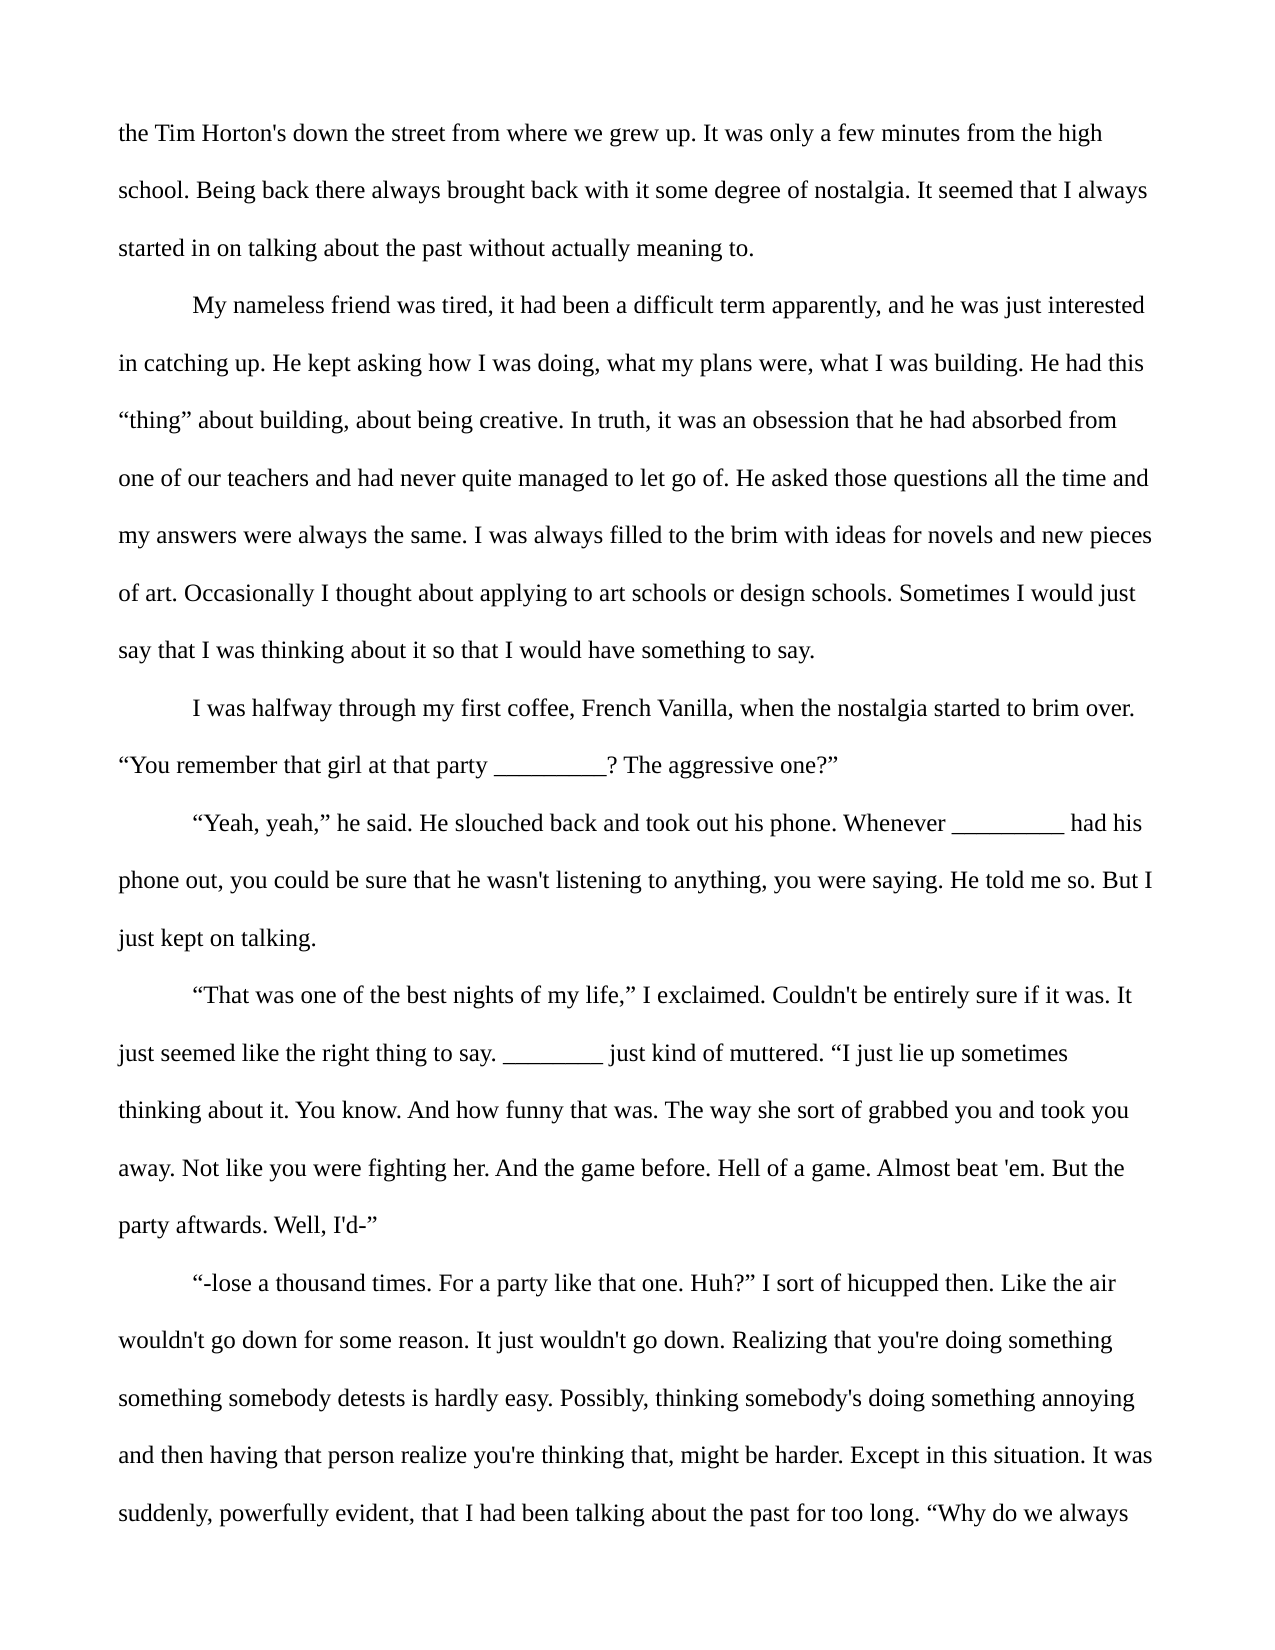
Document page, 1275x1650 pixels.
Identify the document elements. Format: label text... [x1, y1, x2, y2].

text the Tim Horton's down the street from where we grew up. It was only a few minutes from the high school. Being back there always brought back with it some degree of nostalgia. It seemed that I always started in on talking about the past without actually meaning to. [118, 118, 1157, 262]
text I was halfway through my first coffee, French Vanilla, when the nostalgia started to brim over. “You remember that girl at that party _________? The aggressive one?” [118, 693, 1157, 779]
text My nameless friend was tired, it had been a difficult term apparently, and he was just interested in catching up. He kept asking how I was doing, what my plans were, what I was building. He had this “thing” about building, about being creative. In truth, it was an obsession that he had absorbed from one of our teachers and had never quite managed to let go of. He asked those questions all the time and my answers were always the same. I was always filled to the brim with ideas for novels and new pieces of art. Occasionally I thought about applying to art schools or design schools. Sometimes I would just say that I was thinking about it so that I would have something to say. [118, 291, 1157, 664]
text “-lose a thousand times. For a party like that one. Huh?” I sort of hicupped then. Like the air wouldn't go down for some reason. It just wouldn't go down. Realizing that you're doing something something somebody detests is hardly easy. Possibly, thinking somebody's doing something annoying and then having that person realize you're thinking that, might be harder. Except in this situation. It was suddenly, powerfully evident, that I had been talking about the past for too long. “Why do we always [118, 1268, 1157, 1527]
text “That was one of the best nights of my life,” I exclaimed. Couldn't be entirely sure if it was. It just seemed like the right thing to say. ________ just kind of muttered. “I just lie up sometimes thinking about it. You know. And how funny that was. The way she sort of grabbed you and took you away. Not like you were fighting her. And the game before. Hell of a game. Almost beat 'em. But the party aftwards. Well, I'd-” [118, 981, 1157, 1239]
text “Yeah, yeah,” he said. He slouched back and took out his phone. Whenever _________ had his phone out, you could be sure that he wasn't listening to anything, you were saying. He told me so. But I just kept on talking. [118, 808, 1157, 952]
